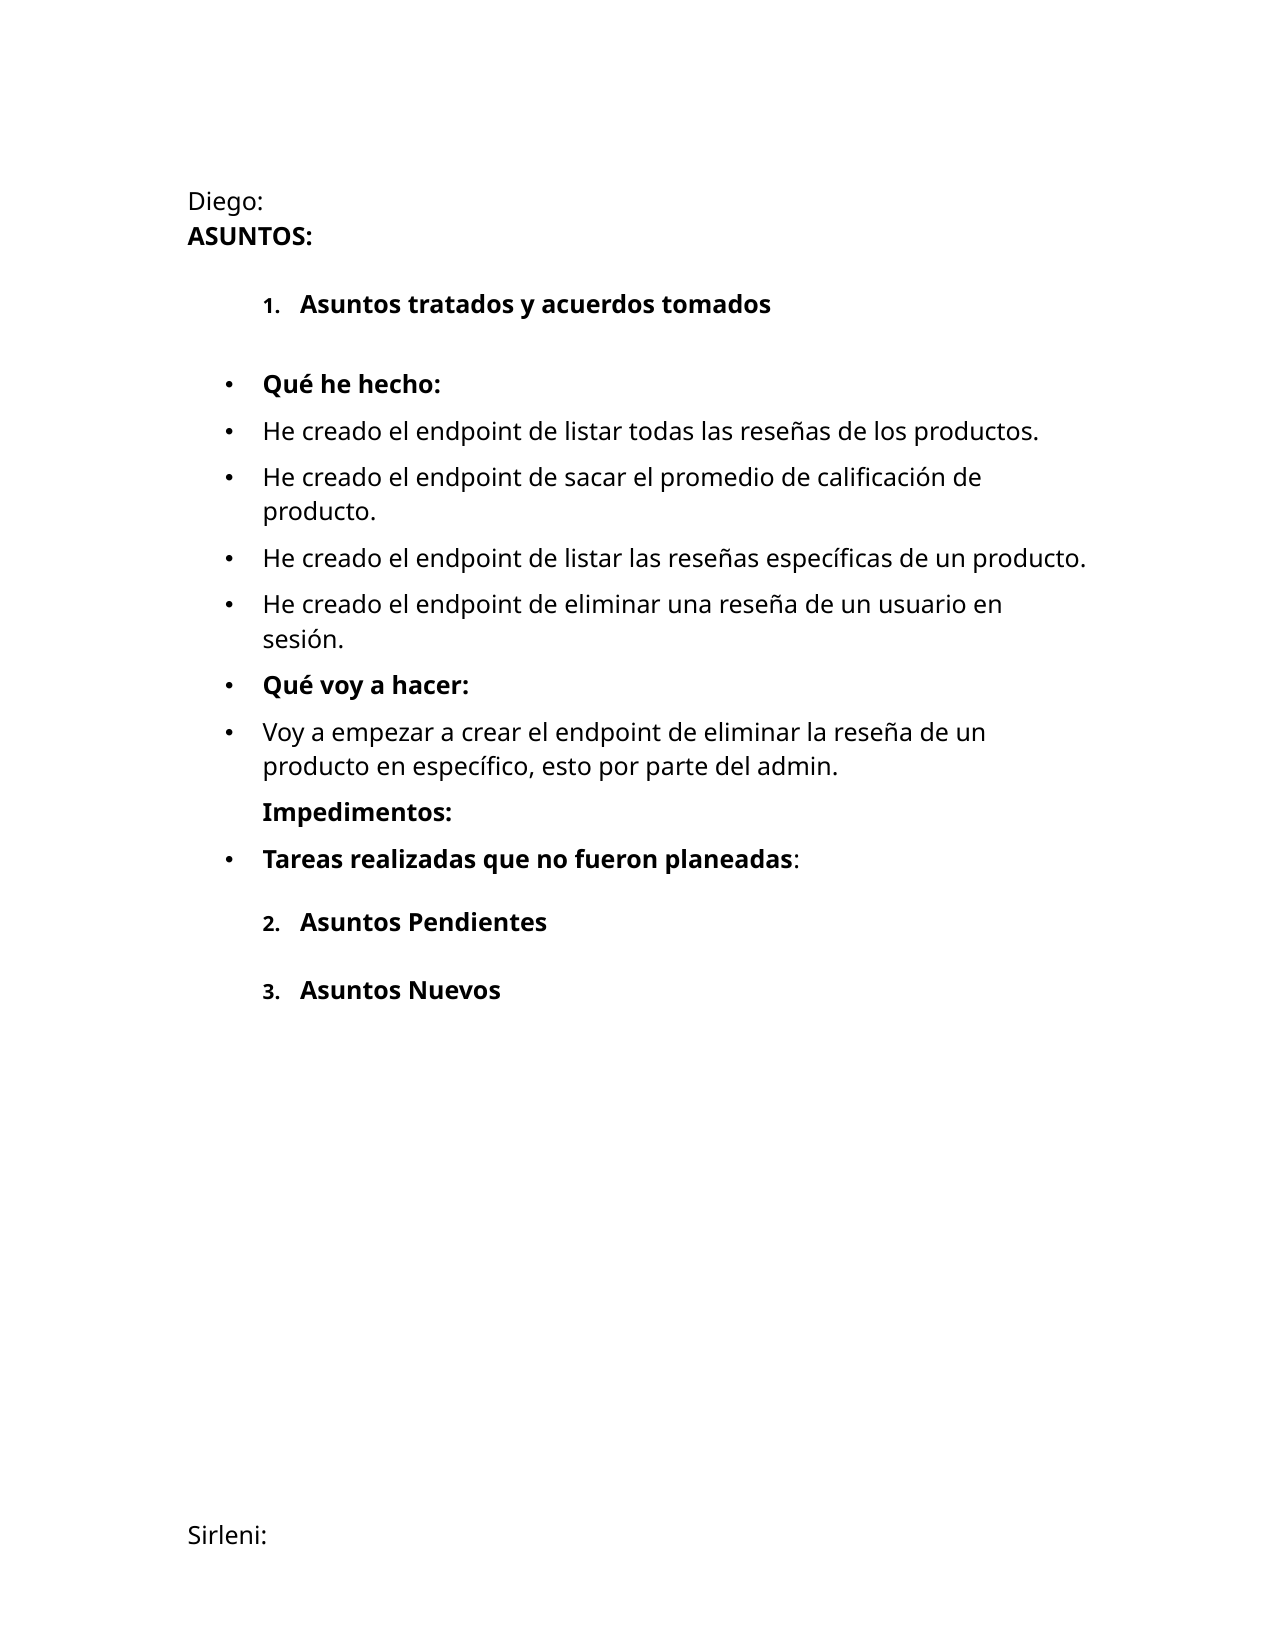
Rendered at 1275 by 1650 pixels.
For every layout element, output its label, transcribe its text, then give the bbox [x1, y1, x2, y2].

list He creado el endpoint de sacar el promedio de calificación de producto. [225, 460, 1087, 528]
list He creado el endpoint de listar todas las reseñas de los productos. [225, 413, 1087, 447]
list Qué he hecho: [225, 367, 1087, 401]
text Sirleni: [187, 1518, 1087, 1552]
list Voy a empezar a crear el endpoint de eliminar la reseña de un producto en específico, esto por parte del admin. [225, 714, 1087, 782]
list Tareas realizadas que no fueron planeadas: [225, 842, 1087, 876]
list Asuntos Nuevos [262, 973, 1087, 1007]
list He creado el endpoint de listar las reseñas específicas de un producto. [225, 541, 1087, 575]
list Qué voy a hacer: [225, 668, 1087, 702]
text ASUNTOS: [187, 218, 1087, 252]
list He creado el endpoint de eliminar una reseña de un usuario en sesión. [225, 587, 1087, 655]
list Asuntos Pendientes [262, 905, 1087, 939]
text Diego: [187, 184, 1087, 218]
list Asuntos tratados y acuerdos tomados [262, 286, 1087, 320]
text Impedimentos: [262, 795, 1087, 829]
